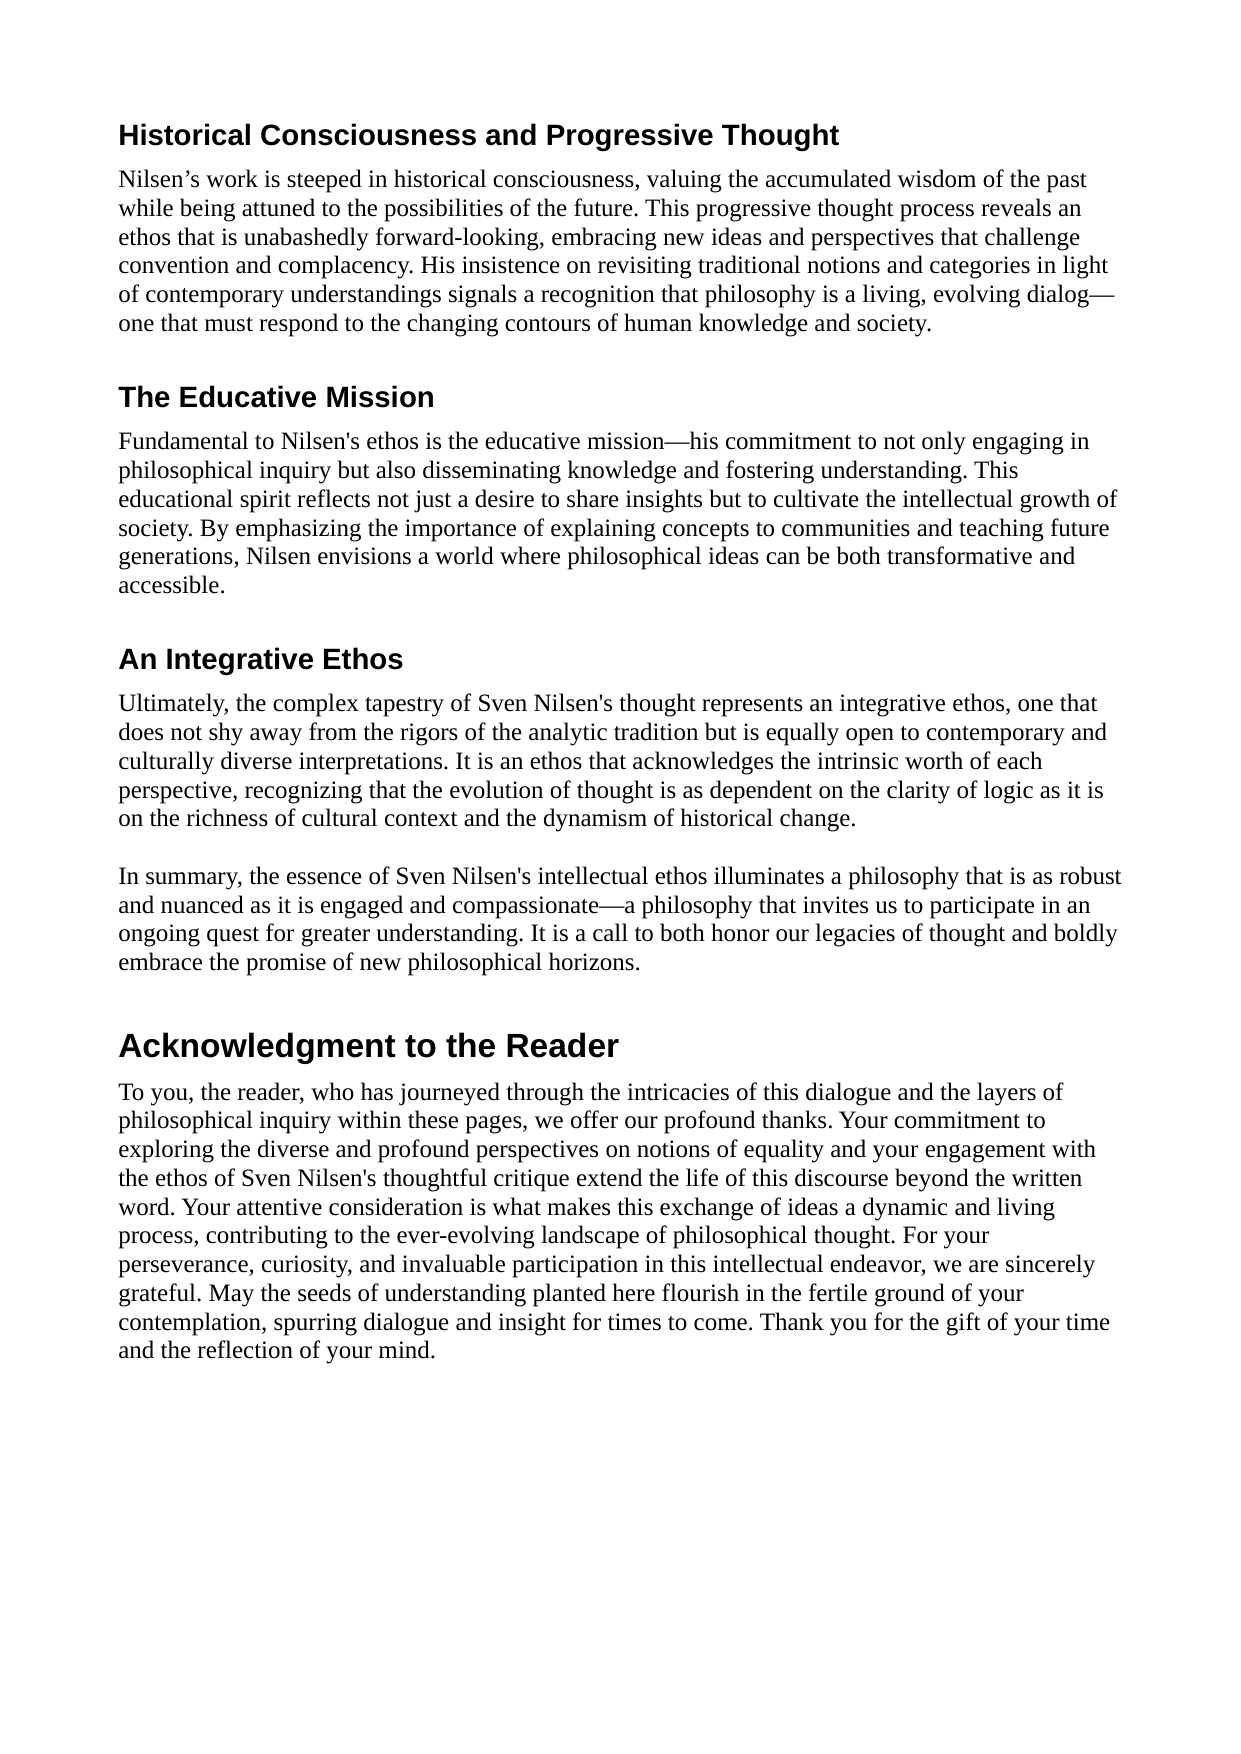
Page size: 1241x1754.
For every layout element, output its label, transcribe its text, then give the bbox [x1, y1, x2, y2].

subtitle Historical Consciousness and Progressive Thought [118, 118, 1122, 152]
text Ultimately, the complex tapestry of Sven Nilsen's thought represents an integrative ethos, one that does not shy away from the rigors of the analytic tradition but is equally open to contemporary and culturally diverse interpretations. It is an ethos that acknowledges the intrinsic worth of each perspective, recognizing that the evolution of thought is as dependent on the clarity of logic as it is on the richness of cultural context and the dynamism of historical change. [118, 688, 1122, 832]
subtitle The Educative Mission [118, 380, 1122, 414]
text In summary, the essence of Sven Nilsen's intellectual ethos illuminates a philosophy that is as robust and nuanced as it is engaged and compassionate—a philosophy that invites us to participate in an ongoing quest for greater understanding. It is a call to both honor our legacies of thought and boldly embrace the promise of new philosophical horizons. [118, 861, 1122, 976]
subtitle An Integrative Ethos [118, 642, 1122, 676]
text Fundamental to Nilsen's ethos is the educative mission—his commitment to not only engaging in philosophical inquiry but also disseminating knowledge and fostering understanding. This educational spirit reflects not just a desire to share insights but to cultivate the intellectual growth of society. By emphasizing the importance of explaining concepts to communities and teaching future generations, Nilsen envisions a world where philosophical ideas can be both transformative and accessible. [118, 426, 1122, 599]
subtitle Acknowledgment to the Reader [118, 1026, 1122, 1064]
text To you, the reader, who has journeyed through the intricacies of this dialogue and the layers of philosophical inquiry within these pages, we offer our profound thanks. Your commitment to exploring the diverse and profound perspectives on notions of equality and your engagement with the ethos of Sven Nilsen's thoughtful critique extend the life of this discourse beyond the written word. Your attentive consideration is what makes this exchange of ideas a dynamic and living process, contributing to the ever-evolving landscape of philosophical thought. For your perseverance, curiosity, and invaluable participation in this intellectual endeavor, we are sincerely grateful. May the seeds of understanding planted here flourish in the fertile ground of your contemplation, spurring dialogue and insight for times to come. Thank you for the gift of your time and the reflection of your mind. [118, 1077, 1122, 1364]
text Nilsen’s work is steeped in historical consciousness, valuing the accumulated wisdom of the past while being attuned to the possibilities of the future. This progressive thought process reveals an ethos that is unabashedly forward-looking, embracing new ideas and perspectives that challenge convention and complacency. His insistence on revisiting traditional notions and categories in light of contemporary understandings signals a recognition that philosophy is a living, evolving dialog—one that must respond to the changing contours of human knowledge and society. [118, 164, 1122, 337]
